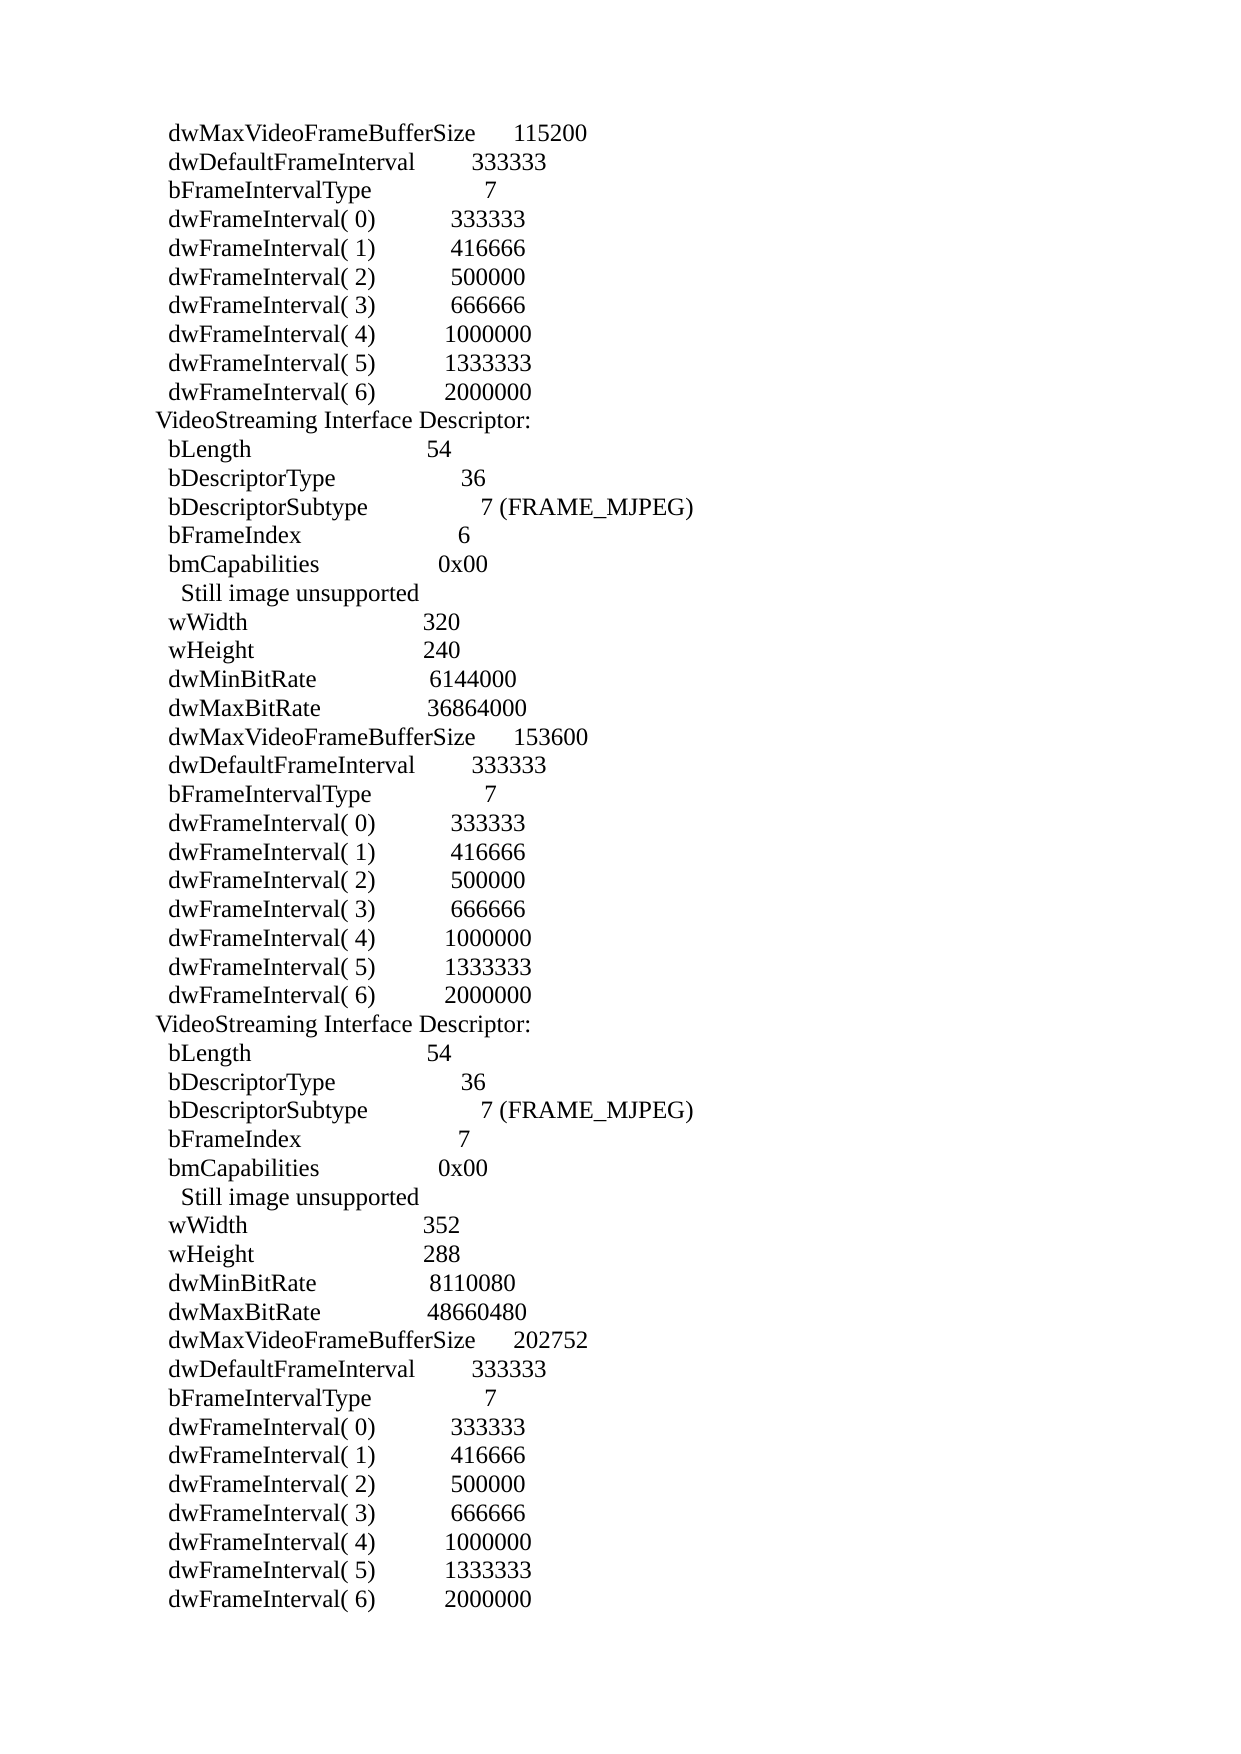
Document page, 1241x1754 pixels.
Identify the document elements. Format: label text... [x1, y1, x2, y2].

text dwFrameInterval( 6) 2000000 [118, 377, 1122, 406]
text dwFrameInterval( 1) 416666 [118, 837, 1122, 866]
text dwMaxBitRate 48660480 [118, 1297, 1122, 1326]
text bLength 54 [118, 434, 1122, 463]
text dwMaxBitRate 36864000 [118, 693, 1122, 722]
text dwDefaultFrameInterval 333333 [118, 1354, 1122, 1383]
text dwFrameInterval( 4) 1000000 [118, 319, 1122, 348]
text bDescriptorType 36 [118, 1067, 1122, 1096]
text dwMaxVideoFrameBufferSize 153600 [118, 722, 1122, 751]
text dwFrameInterval( 5) 1333333 [118, 1556, 1122, 1584]
text dwFrameInterval( 6) 2000000 [118, 1584, 1122, 1613]
text dwFrameInterval( 5) 1333333 [118, 348, 1122, 377]
text wHeight 288 [118, 1239, 1122, 1268]
text bDescriptorSubtype 7 (FRAME_MJPEG) [118, 1096, 1122, 1124]
text VideoStreaming Interface Descriptor: [118, 406, 1122, 434]
text dwFrameInterval( 3) 666666 [118, 894, 1122, 923]
text bmCapabilities 0x00 [118, 549, 1122, 578]
text dwDefaultFrameInterval 333333 [118, 147, 1122, 176]
text dwFrameInterval( 0) 333333 [118, 808, 1122, 837]
text dwFrameInterval( 2) 500000 [118, 866, 1122, 894]
text VideoStreaming Interface Descriptor: [118, 1009, 1122, 1038]
text dwMaxVideoFrameBufferSize 115200 [118, 118, 1122, 147]
text bDescriptorType 36 [118, 463, 1122, 492]
text dwFrameInterval( 2) 500000 [118, 1469, 1122, 1498]
text dwFrameInterval( 5) 1333333 [118, 952, 1122, 981]
text bDescriptorSubtype 7 (FRAME_MJPEG) [118, 492, 1122, 521]
text dwFrameInterval( 2) 500000 [118, 262, 1122, 291]
text bFrameIntervalType 7 [118, 779, 1122, 808]
text bmCapabilities 0x00 [118, 1153, 1122, 1182]
text dwMinBitRate 6144000 [118, 664, 1122, 693]
text dwMaxVideoFrameBufferSize 202752 [118, 1326, 1122, 1354]
text dwFrameInterval( 1) 416666 [118, 1441, 1122, 1469]
text Still image unsupported [118, 1182, 1122, 1211]
text bFrameIndex 7 [118, 1124, 1122, 1153]
text dwMinBitRate 8110080 [118, 1268, 1122, 1297]
text dwFrameInterval( 3) 666666 [118, 1498, 1122, 1527]
text dwFrameInterval( 0) 333333 [118, 1412, 1122, 1441]
text bLength 54 [118, 1038, 1122, 1067]
text wHeight 240 [118, 636, 1122, 664]
text wWidth 320 [118, 607, 1122, 636]
text bFrameIntervalType 7 [118, 176, 1122, 204]
text bFrameIndex 6 [118, 521, 1122, 549]
text dwDefaultFrameInterval 333333 [118, 751, 1122, 779]
text dwFrameInterval( 6) 2000000 [118, 981, 1122, 1009]
text dwFrameInterval( 1) 416666 [118, 233, 1122, 262]
text Still image unsupported [118, 578, 1122, 607]
text dwFrameInterval( 3) 666666 [118, 291, 1122, 319]
text dwFrameInterval( 0) 333333 [118, 204, 1122, 233]
text dwFrameInterval( 4) 1000000 [118, 1527, 1122, 1556]
text dwFrameInterval( 4) 1000000 [118, 923, 1122, 952]
text bFrameIntervalType 7 [118, 1383, 1122, 1412]
text wWidth 352 [118, 1211, 1122, 1239]
